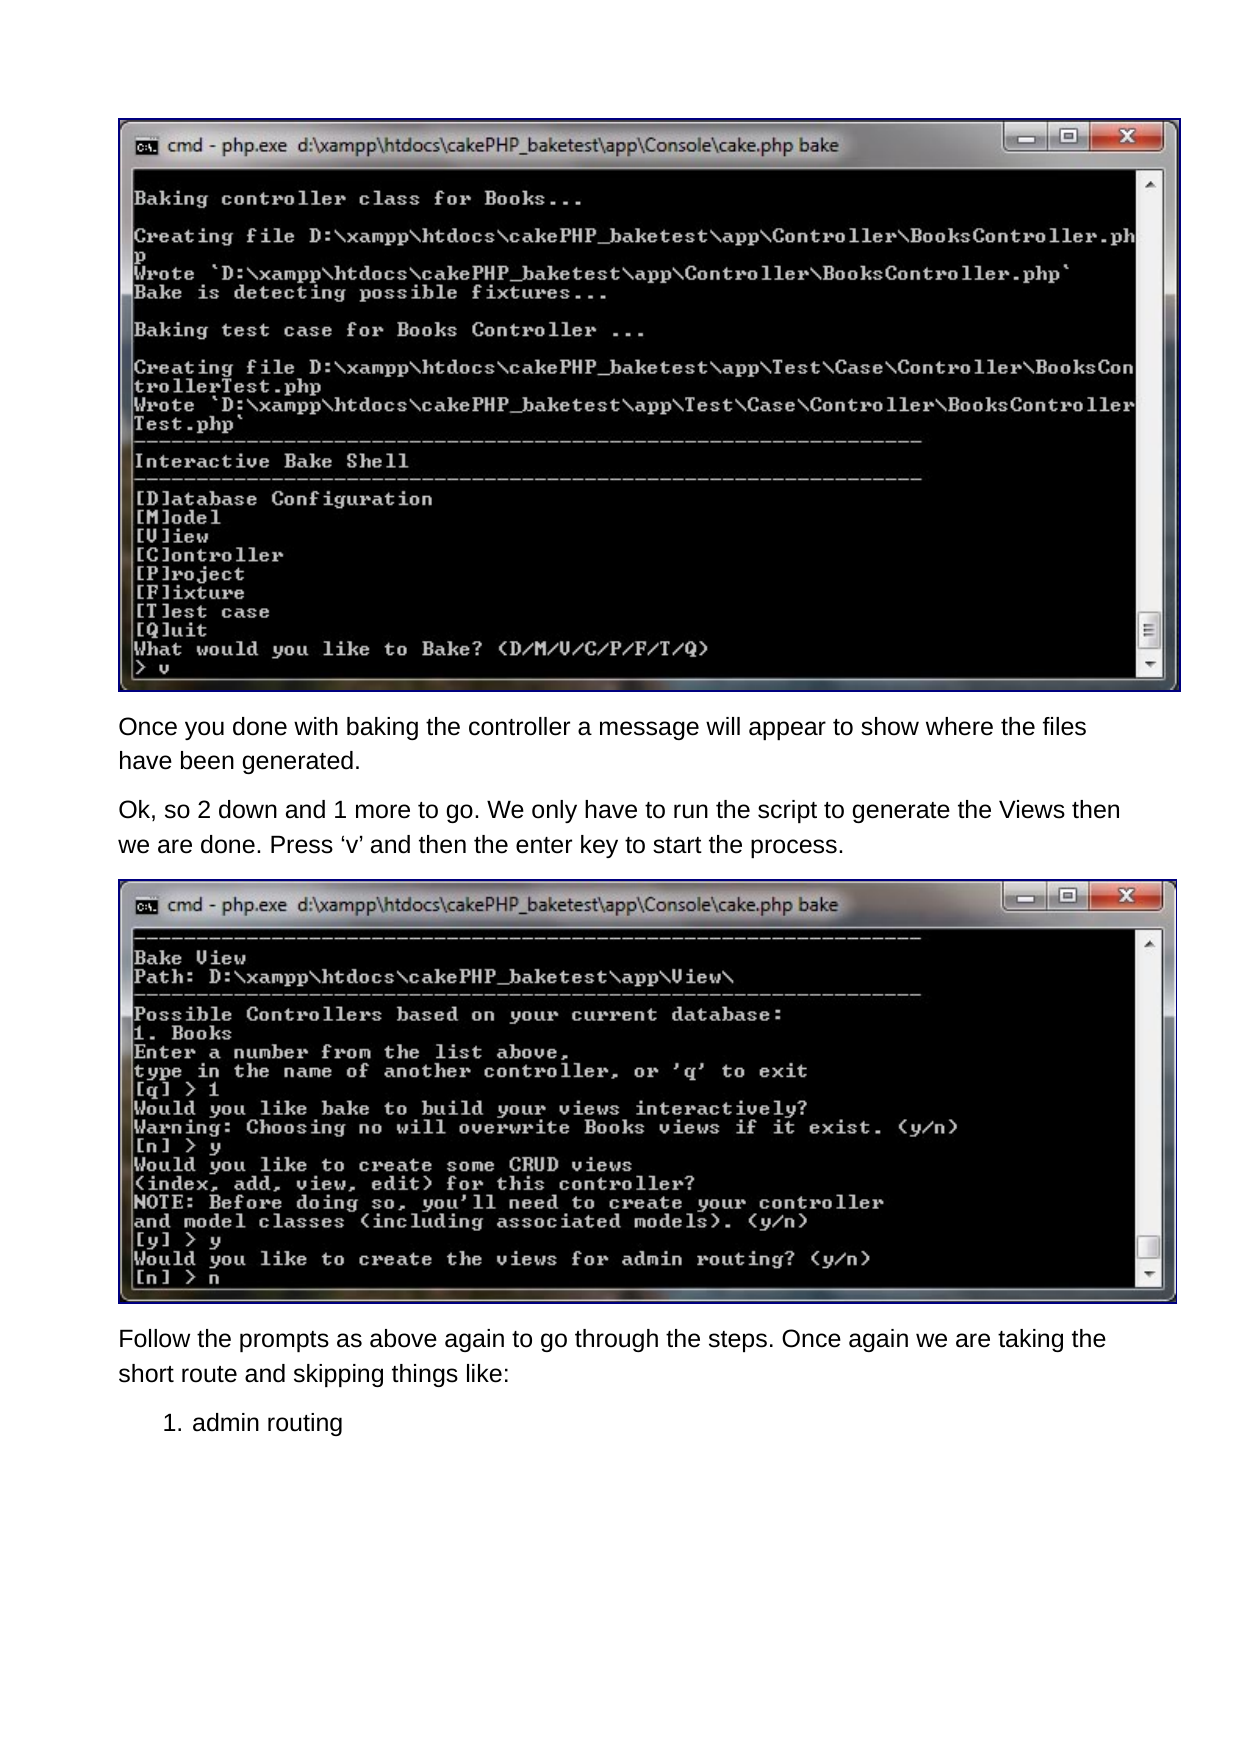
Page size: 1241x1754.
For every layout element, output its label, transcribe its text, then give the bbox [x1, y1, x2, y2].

picture [120, 881, 1176, 1302]
text Ok, so 2 down and 1 more to go. We only have to run the script to generate the Views then we are done. Press ‘v’ and then the enter key to start the process. [118, 795, 1122, 859]
text Once you done with baking the controller a message will appear to show where the files have been generated. [118, 712, 1122, 775]
text Follow the prompts as above again to go through the steps. Once again we are taking the short route and skipping things like: [118, 1324, 1122, 1387]
picture [120, 120, 1179, 690]
list admin routing [162, 1408, 1122, 1437]
